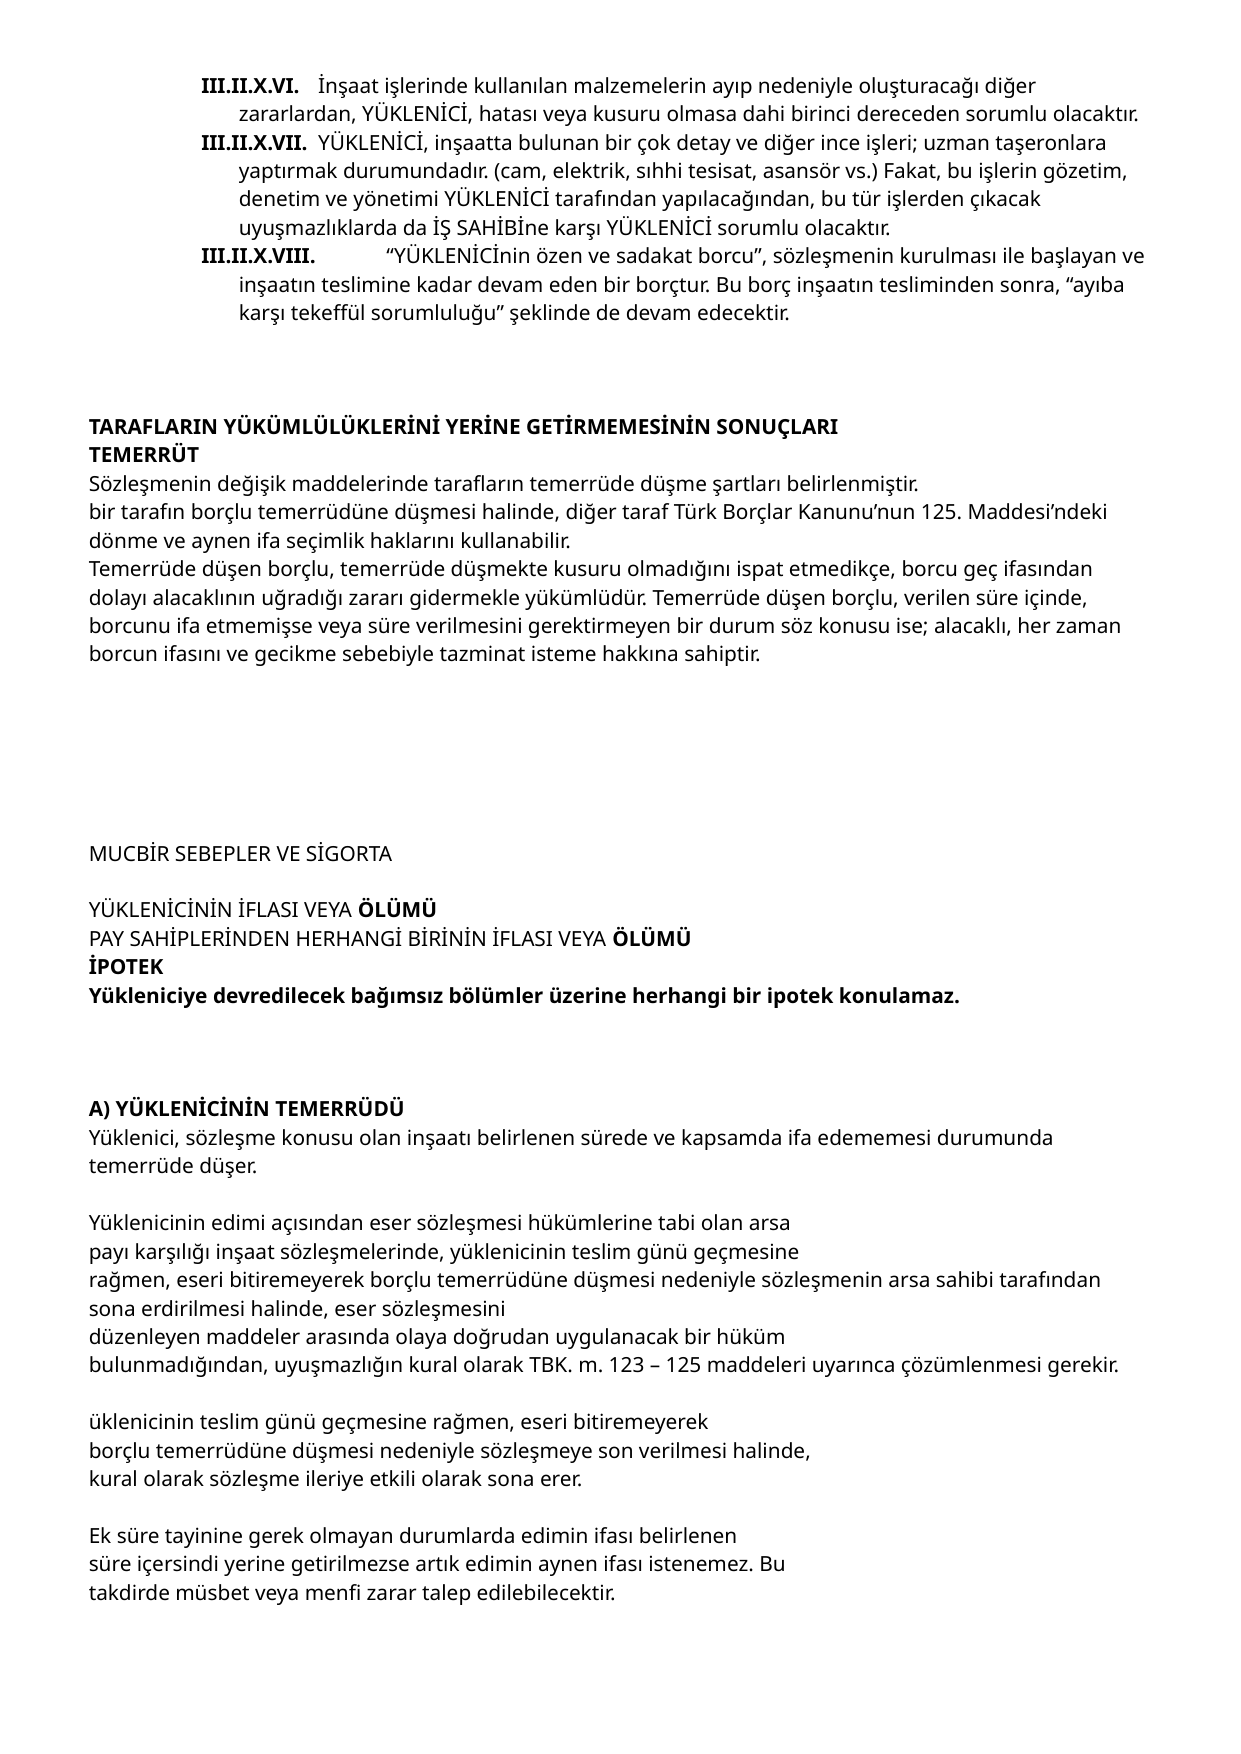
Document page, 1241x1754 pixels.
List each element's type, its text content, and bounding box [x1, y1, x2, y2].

text Temerrüde düşen borçlu, temerrüde düşmekte kusuru olmadığını ispat etmedikçe, borcu geç ifasından dolayı alacaklının uğradığı zararı gidermekle yükümlüdür. Temerrüde düşen borçlu, verilen süre içinde, borcunu ifa etmemişse veya süre verilmesini gerektirmeyen bir durum söz konusu ise; alacaklı, her zaman borcun ifasını ve gecikme sebebiyle tazminat isteme hakkına sahiptir. [88, 554, 1152, 668]
text A) YÜKLENİCİNİN TEMERRÜDÜ Yüklenici, sözleşme konusu olan inşaatı belirlenen sürede ve kapsamda ifa edememesi durumunda temerrüde düşer. [88, 1094, 1152, 1180]
text Yüklenicinin edimi açısından eser sözleşmesi hükümlerine tabi olan arsa payı karşılığı inşaat sözleşmelerinde, yüklenicinin teslim günü geçmesine rağmen, eseri bitiremeyerek borçlu temerrüdüne düşmesi nedeniyle sözleşmenin arsa sahibi tarafından sona erdirilmesi halinde, eser sözleşmesini düzenleyen maddeler arasında olaya doğrudan uygulanacak bir hüküm bulunmadığından, uyuşmazlığın kural olarak TBK. m. 123 – 125 maddeleri uyarınca çözümlenmesi gerekir. [88, 1208, 1152, 1379]
text TEMERRÜT [88, 441, 1152, 469]
text Sözleşmenin değişik maddelerinde tarafların temerrüde düşme şartları belirlenmiştir. [88, 469, 1152, 497]
text üklenicinin teslim günü geçmesine rağmen, eseri bitiremeyerek borçlu temerrüdüne düşmesi nedeniyle sözleşmeye son verilmesi halinde, kural olarak sözleşme ileriye etkili olarak sona erer. [88, 1407, 1152, 1493]
list YÜKLENİCİ, inşaatta bulunan bir çok detay ve diğer ince işleri; uzman taşeronlara yaptırmak durumundadır. (cam, elektrik, sıhhi tesisat, asansör vs.) Fakat, bu işlerin gözetim, denetim ve yönetimi YÜKLENİCİ tarafından yapılacağından, bu tür işlerden çıkacak uyuşmazlıklarda da İŞ SAHİBİne karşı YÜKLENİCİ sorumlu olacaktır. [201, 128, 1152, 241]
text MUCBİR SEBEPLER VE SİGORTA [88, 839, 1152, 867]
text Yükleniciye devredilecek bağımsız bölümler üzerine herhangi bir ipotek konulamaz. [88, 981, 1152, 1009]
text TARAFLARIN YÜKÜMLÜLÜKLERİNİ YERİNE GETİRMEMESİNİN SONUÇLARI [88, 412, 1152, 441]
text PAY SAHİPLERİNDEN HERHANGİ BİRİNİN İFLASI VEYA ÖLÜMÜ [88, 924, 1152, 952]
text İPOTEK [88, 952, 1152, 981]
list İnşaat işlerinde kullanılan malzemelerin ayıp nedeniyle oluşturacağı diğer zararlardan, YÜKLENİCİ, hatası veya kusuru olmasa dahi birinci dereceden sorumlu olacaktır. [201, 71, 1152, 128]
text Ek süre tayinine gerek olmayan durumlarda edimin ifası belirlenen süre içersindi yerine getirilmezse artık edimin aynen ifası istenemez. Bu takdirde müsbet veya menfi zarar talep edilebilecektir. [88, 1521, 1152, 1606]
list “YÜKLENİCİnin özen ve sadakat borcu”, sözleşmenin kurulması ile başlayan ve inşaatın teslimine kadar devam eden bir borçtur. Bu borç inşaatın tesliminden sonra, “ayıba karşı tekeffül sorumluluğu” şeklinde de devam edecektir. [201, 241, 1152, 327]
text bir tarafın borçlu temerrüdüne düşmesi halinde, diğer taraf Türk Borçlar Kanunu’nun 125. Maddesi’ndeki dönme ve aynen ifa seçimlik haklarını kullanabilir. [88, 497, 1152, 554]
text YÜKLENİCİNİN İFLASI VEYA ÖLÜMÜ [88, 896, 1152, 924]
